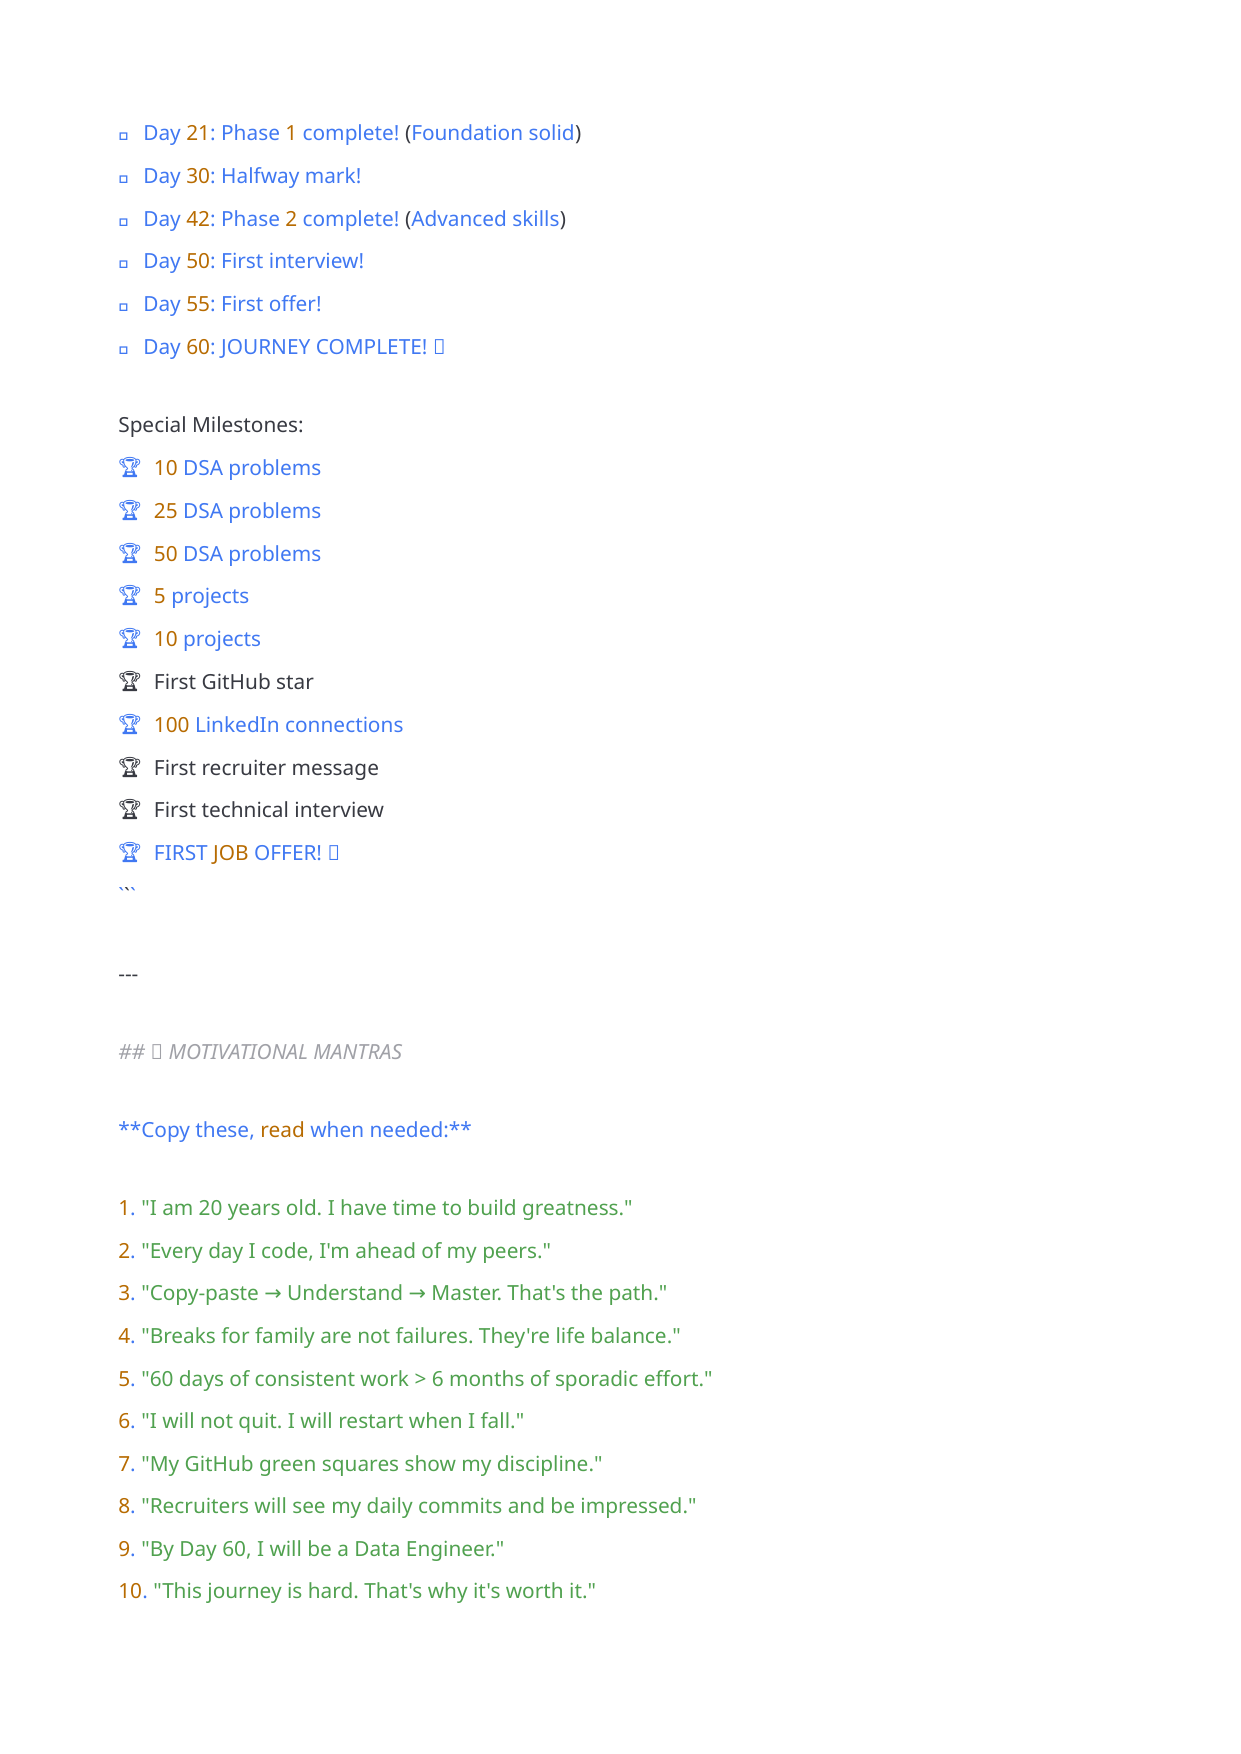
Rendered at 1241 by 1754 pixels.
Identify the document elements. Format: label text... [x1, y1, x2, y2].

text 8. "Recruiters will see my daily commits and be impressed." [118, 1491, 1122, 1520]
text 🎯 Day 30: Halfway mark! [118, 161, 1122, 189]
text 🏆 First recruiter message [118, 753, 1122, 781]
text 🏆 100 LinkedIn connections [118, 710, 1122, 738]
text 6. "I will not quit. I will restart when I fall." [118, 1406, 1122, 1435]
text 🏆 5 projects [118, 581, 1122, 610]
text 🏆 FIRST JOB OFFER! 🎉 [118, 838, 1122, 867]
text 3. "Copy-paste → Understand → Master. That's the path." [118, 1278, 1122, 1307]
text 🎯 Day 21: Phase 1 complete! (Foundation solid) [118, 118, 1122, 147]
text 2. "Every day I code, I'm ahead of my peers." [118, 1236, 1122, 1264]
text 🏆 First GitHub star [118, 667, 1122, 696]
text 🏆 25 DSA problems [118, 496, 1122, 524]
text ``` [118, 881, 1122, 909]
text 7. "My GitHub green squares show my discipline." [118, 1449, 1122, 1477]
text 9. "By Day 60, I will be a Data Engineer." [118, 1534, 1122, 1562]
text --- [118, 959, 1122, 988]
text 🏆 First technical interview [118, 796, 1122, 824]
text 🏆 10 DSA problems [118, 453, 1122, 482]
text 4. "Breaks for family are not failures. They're life balance." [118, 1321, 1122, 1349]
text **Copy these, read when needed:** [118, 1115, 1122, 1144]
text 5. "60 days of consistent work > 6 months of sporadic effort." [118, 1364, 1122, 1392]
text 10. "This journey is hard. That's why it's worth it." [118, 1577, 1122, 1605]
text 🎯 Day 50: First interview! [118, 247, 1122, 275]
text Special Milestones: [118, 410, 1122, 439]
text ## 💪 MOTIVATIONAL MANTRAS [118, 1037, 1122, 1066]
text 1. "I am 20 years old. I have time to build greatness." [118, 1193, 1122, 1222]
text 🏆 10 projects [118, 624, 1122, 653]
text 🎯 Day 60: JOURNEY COMPLETE! 🎊 [118, 332, 1122, 361]
text 🏆 50 DSA problems [118, 539, 1122, 567]
text 🎯 Day 55: First offer! [118, 289, 1122, 318]
text 🎯 Day 42: Phase 2 complete! (Advanced skills) [118, 204, 1122, 232]
